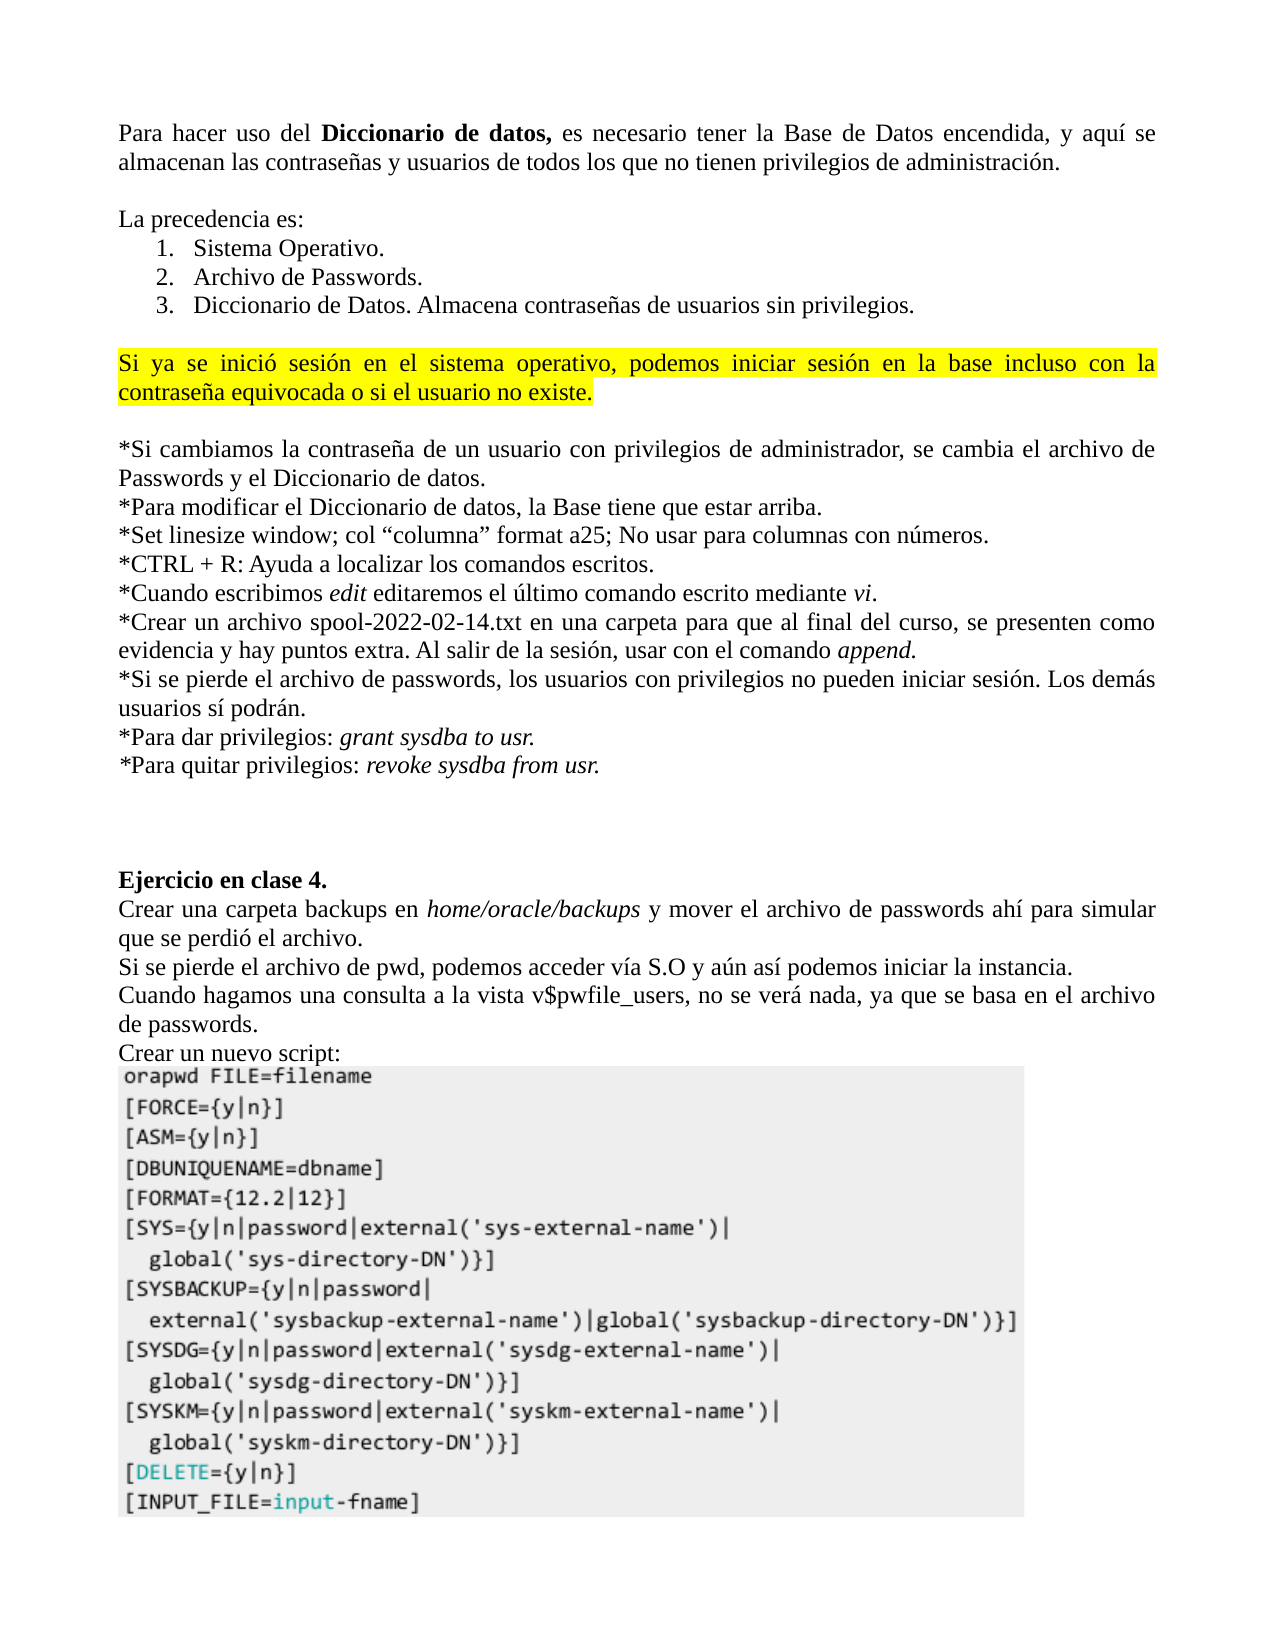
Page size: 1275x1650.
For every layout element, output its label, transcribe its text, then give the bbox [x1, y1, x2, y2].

text Ejercicio en clase 4. [118, 866, 1157, 894]
text *Crear un archivo spool-2022-02-14.txt en una carpeta para que al final del curso, se presenten como evidencia y hay puntos extra. Al salir de la sesión, usar con el comando append. [118, 607, 1157, 664]
picture [118, 1066, 1025, 1517]
text *Para dar privilegios: grant sysdba to usr. [118, 722, 1157, 751]
text Si se pierde el archivo de pwd, podemos acceder vía S.O y aún así podemos iniciar la instancia. [118, 952, 1157, 981]
text La precedencia es: [118, 204, 1157, 233]
text Para hacer uso del Diccionario de datos, es necesario tener la Base de Datos encendida, y aquí se almacenan las contraseñas y usuarios de todos los que no tienen privilegios de administración. [118, 118, 1157, 176]
list Sistema Operativo. [156, 233, 1157, 262]
text *CTRL + R: Ayuda a localizar los comandos escritos. [118, 549, 1157, 578]
text *Si cambiamos la contraseña de un usuario con privilegios de administrador, se cambia el archivo de Passwords y el Diccionario de datos. [118, 434, 1157, 492]
list Diccionario de Datos. Almacena contraseñas de usuarios sin privilegios. [156, 291, 1157, 319]
text *Set linesize window; col “columna” format a25; No usar para columnas con números. [118, 521, 1157, 549]
text *Para modificar el Diccionario de datos, la Base tiene que estar arriba. [118, 492, 1157, 521]
text *Para quitar privilegios: revoke sysdba from usr. [118, 751, 1157, 779]
text Crear un nuevo script: [118, 1038, 1157, 1067]
list Archivo de Passwords. [156, 262, 1157, 291]
text Crear una carpeta backups en home/oracle/backups y mover el archivo de passwords ahí para simular que se perdió el archivo. [118, 894, 1157, 952]
text Si ya se inició sesión en el sistema operativo, podemos iniciar sesión en la base incluso con la contraseña equivocada o si el usuario no existe. [118, 348, 1157, 406]
text *Si se pierde el archivo de passwords, los usuarios con privilegios no pueden iniciar sesión. Los demás usuarios sí podrán. [118, 664, 1157, 722]
text Cuando hagamos una consulta a la vista v$pwfile_users, no se verá nada, ya que se basa en el archivo de passwords. [118, 981, 1157, 1038]
text *Cuando escribimos edit editaremos el último comando escrito mediante vi. [118, 578, 1157, 607]
